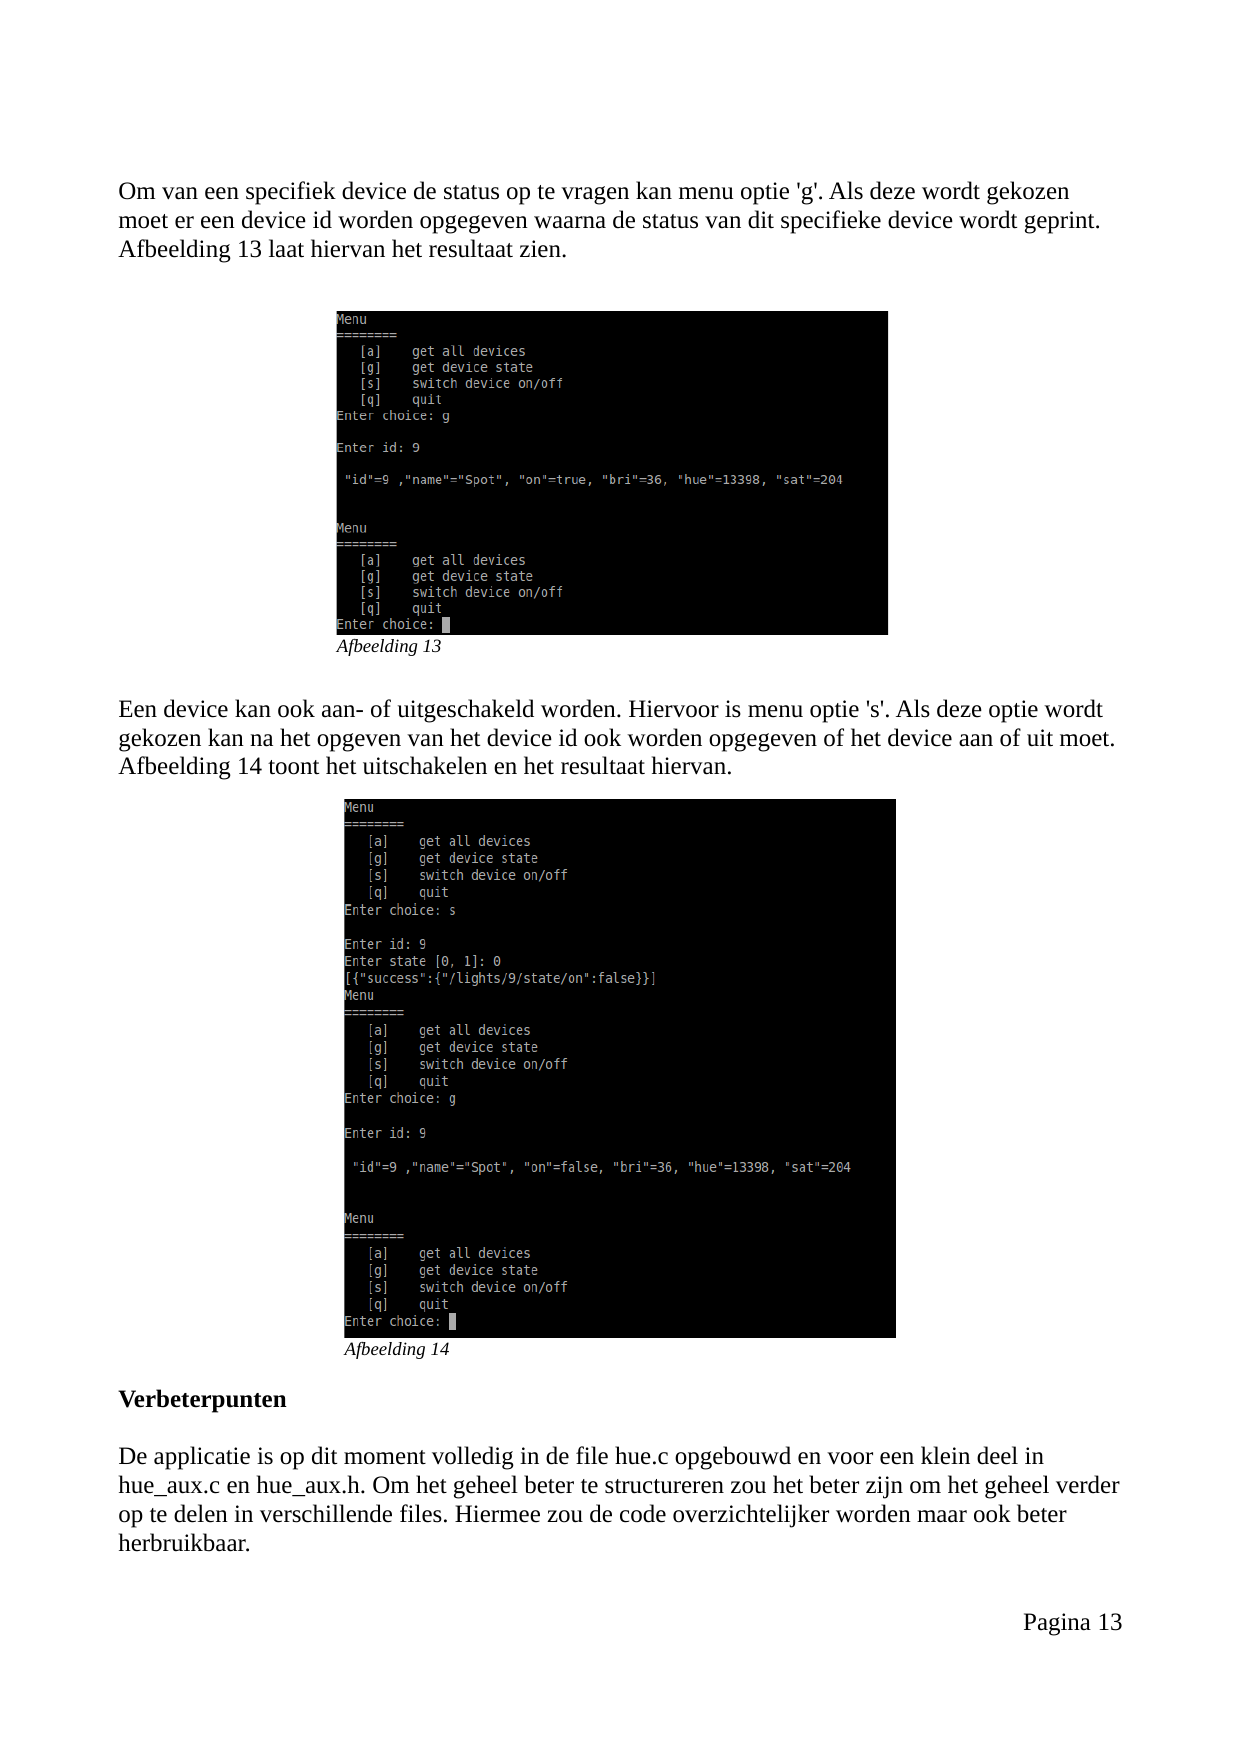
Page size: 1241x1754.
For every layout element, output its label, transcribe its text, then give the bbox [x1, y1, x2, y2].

text Afbeelding 13 [337, 635, 888, 656]
text Om van een specifiek device de status op te vragen kan menu optie 'g'. Als deze wordt gekozen moet er een device id worden opgegeven waarna de status van dit specifieke device wordt geprint. Afbeelding 13 laat hiervan het resultaat zien. [118, 176, 1122, 263]
picture [336, 311, 889, 635]
text Een device kan ook aan- of uitgeschakeld worden. Hiervoor is menu optie 's'. Als deze optie wordt gekozen kan na het opgeven van het device id ook worden opgegeven of het device aan of uit moet. Afbeelding 14 toont het uitschakelen en het resultaat hiervan. [118, 694, 1122, 780]
text Afbeelding 14 [344, 1338, 896, 1359]
picture [344, 799, 896, 1338]
text Verbeterpunten [118, 1384, 1122, 1413]
text De applicatie is op dit moment volledig in de file hue.c opgebouwd en voor een klein deel in hue_aux.c en hue_aux.h. Om het geheel beter te structureren zou het beter zijn om het geheel verder op te delen in verschillende files. Hiermee zou de code overzichtelijker worden maar ook beter herbruikbaar. [118, 1441, 1122, 1556]
